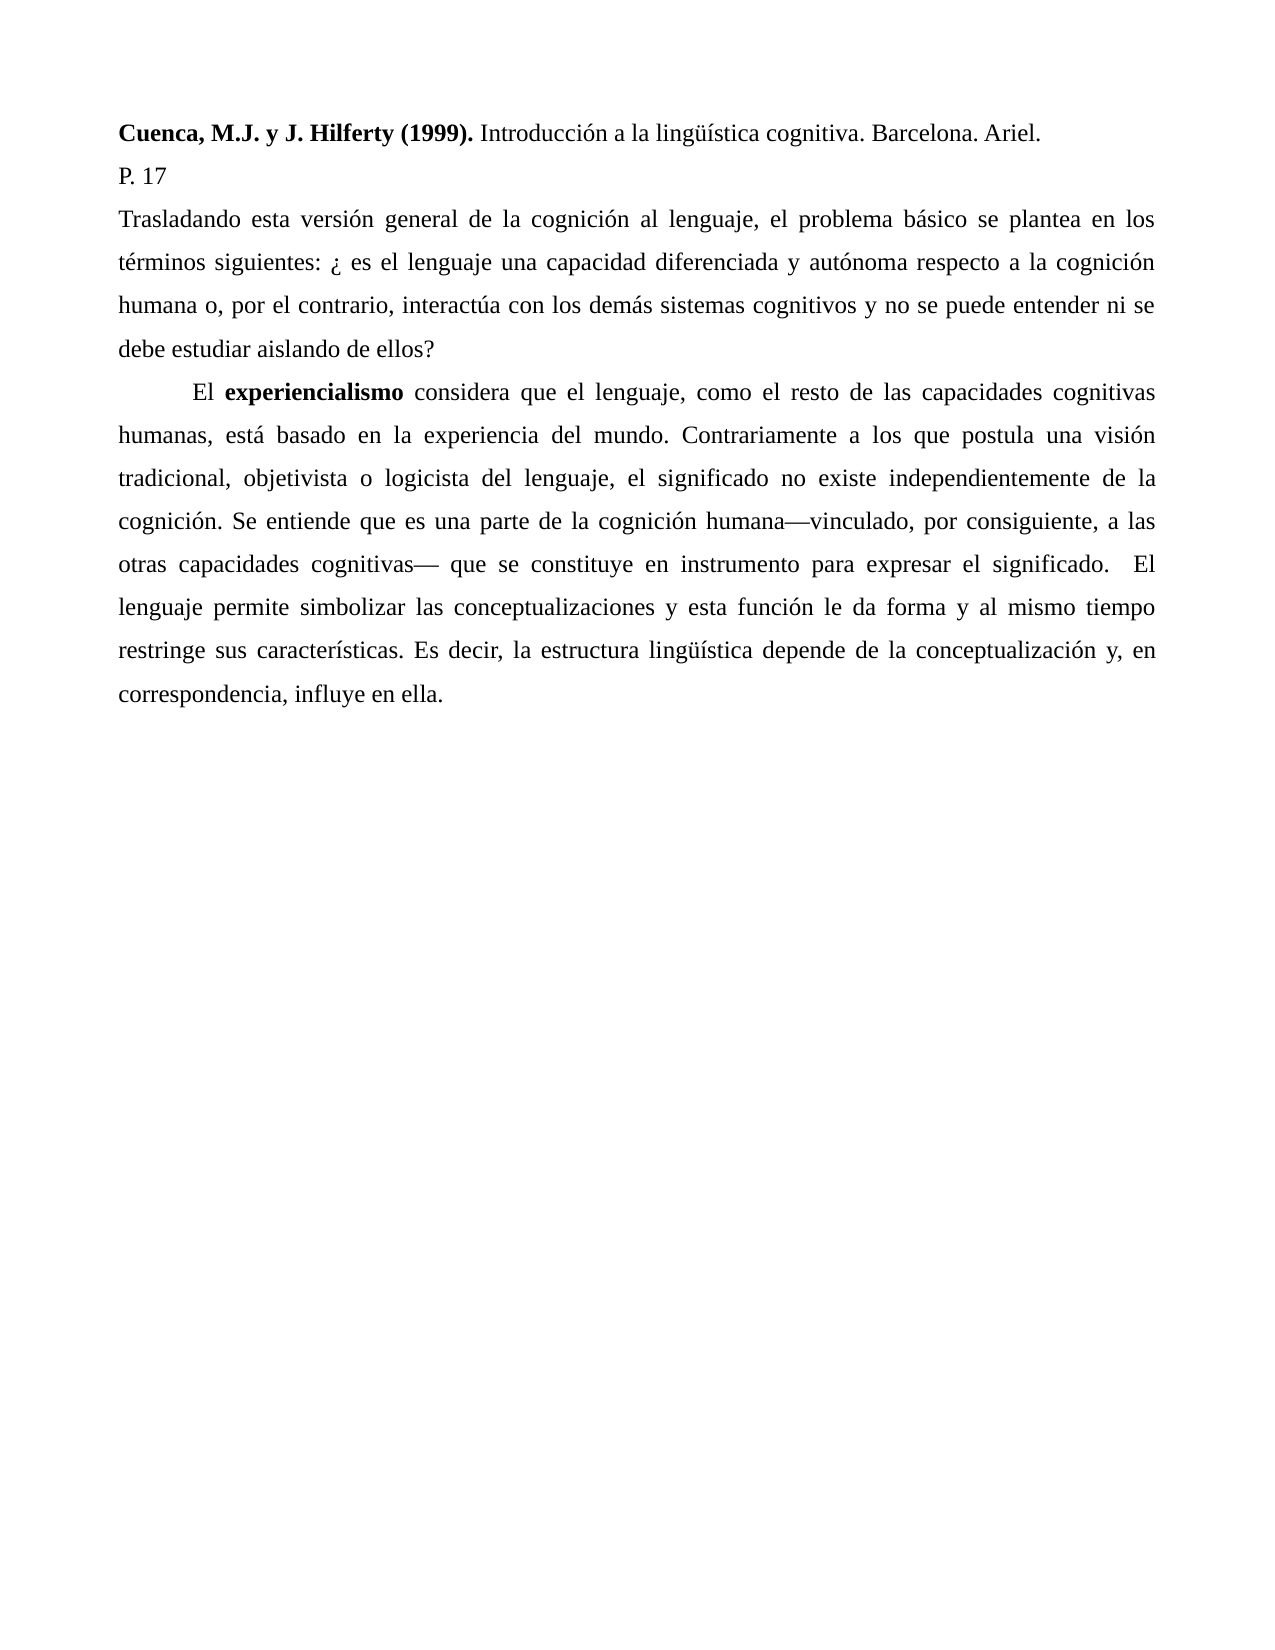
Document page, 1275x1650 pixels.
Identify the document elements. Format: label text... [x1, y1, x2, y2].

text Cuenca, M.J. y J. Hilferty (1999). Introducción a la lingüística cognitiva. Barcelona. Ariel. [118, 118, 1157, 147]
text Trasladando esta versión general de la cognición al lenguaje, el problema básico se plantea en los términos siguientes: ¿ es el lenguaje una capacidad diferenciada y autónoma respecto a la cognición humana o, por el contrario, interactúa con los demás sistemas cognitivos y no se puede entender ni se debe estudiar aislando de ellos? [118, 204, 1157, 362]
text El experiencialismo considera que el lenguaje, como el resto de las capacidades cognitivas humanas, está basado en la experiencia del mundo. Contrariamente a los que postula una visión tradicional, objetivista o logicista del lenguaje, el significado no existe independientemente de la cognición. Se entiende que es una parte de la cognición humana―vinculado, por consiguiente, a las otras capacidades cognitivas― que se constituye en instrumento para expresar el significado. El lenguaje permite simbolizar las conceptualizaciones y esta función le da forma y al mismo tiempo restringe sus características. Es decir, la estructura lingüística depende de la conceptualización y, en correspondencia, influye en ella. [118, 377, 1157, 707]
text P. 17 [118, 161, 1157, 190]
